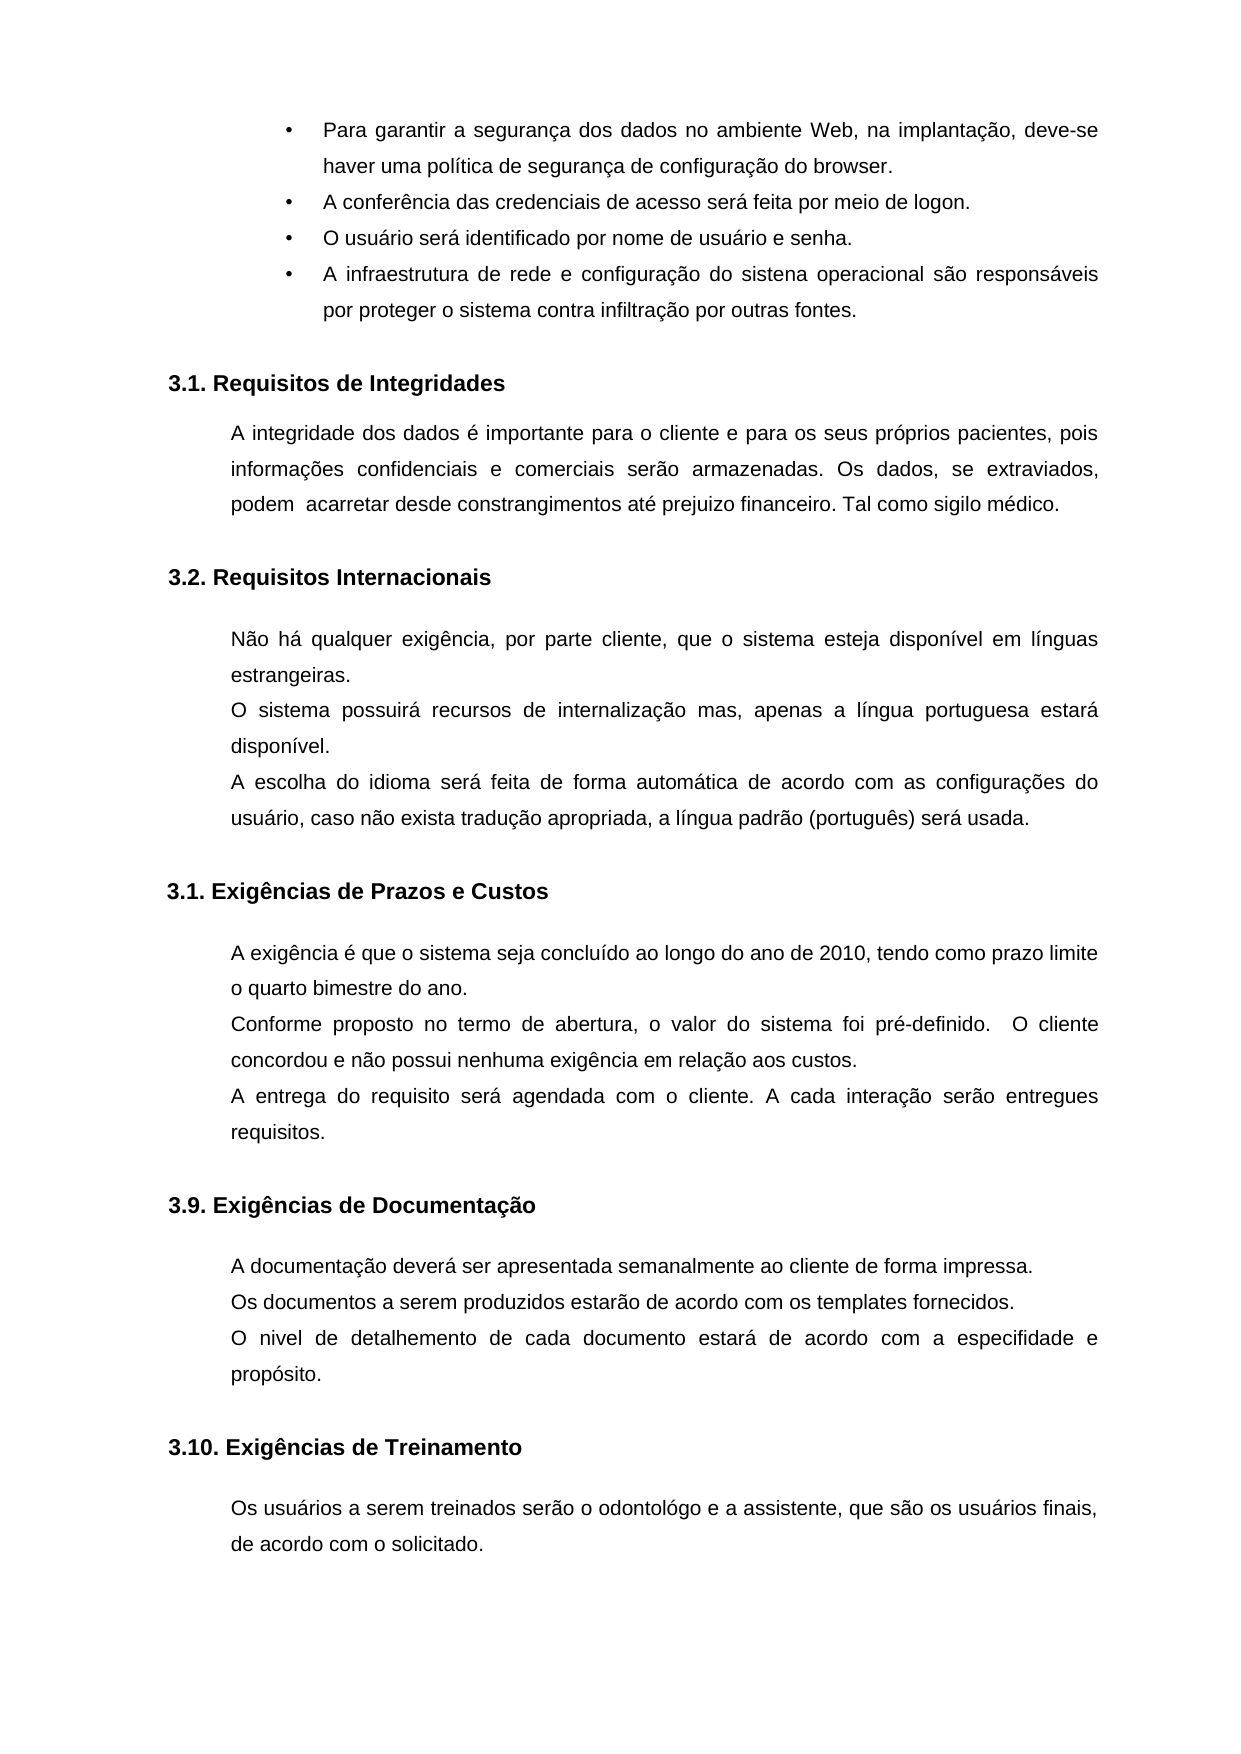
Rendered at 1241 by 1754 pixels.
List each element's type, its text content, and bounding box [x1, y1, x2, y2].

list O usuário será identificado por nome de usuário e senha. [285, 226, 1100, 250]
text A integridade dos dados é importante para o cliente e para os seus próprios pacientes, pois informações confidenciais e comerciais serão armazenadas. Os dados, se extraviados, podem acarretar desde constrangimentos até prejuizo financeiro. Tal como sigilo médico. [231, 420, 1100, 516]
list A infraestrutura de rede e configuração do sistena operacional são responsáveis por proteger o sistema contra infiltração por outras fontes. [285, 262, 1100, 322]
subtitle . Requisitos Internacionais [168, 564, 1100, 591]
list O sistema possuirá recursos de internalização mas, apenas a língua portuguesa estará disponível. [193, 698, 1100, 758]
text A documentação deverá ser apresentada semanalmente ao cliente de forma impressa. [231, 1254, 1100, 1278]
list A conferência das credenciais de acesso será feita por meio de logon. [285, 190, 1100, 214]
text Conforme proposto no termo de abertura, o valor do sistema foi pré-definido. O cliente concordou e não possui nenhuma exigência em relação aos custos. [231, 1012, 1100, 1072]
list Não há qualquer exigência, por parte cliente, que o sistema esteja disponível em línguas estrangeiras. [193, 626, 1100, 686]
list Para garantir a segurança dos dados no ambiente Web, na implantação, deve-se haver uma política de segurança de configuração do browser. [285, 118, 1100, 178]
text A exigência é que o sistema seja concluído ao longo do ano de 2010, tendo como prazo limite o quarto bimestre do ano. [231, 940, 1100, 1000]
text O nivel de detalhemento de cada documento estará de acordo com a especifidade e propósito. [231, 1326, 1100, 1386]
subtitle . Requisitos de Integridades [168, 370, 1100, 396]
text Os usuários a serem treinados serão o odontológo e a assistente, que são os usuários finais, de acordo com o solicitado. [231, 1496, 1100, 1556]
text A entrega do requisito será agendada com o cliente. A cada interação serão entregues requisitos. [231, 1084, 1100, 1144]
text Os documentos a serem produzidos estarão de acordo com os templates fornecidos. [231, 1290, 1100, 1314]
list A escolha do idioma será feita de forma automática de acordo com as configurações do usuário, caso não exista tradução apropriada, a língua padrão (português) será usada. [193, 770, 1100, 830]
subtitle Exigências de Treinamento [168, 1434, 1100, 1460]
subtitle . Exigências de Documentação [168, 1192, 1100, 1218]
subtitle . Exigências de Prazos e Custos [167, 878, 1100, 904]
